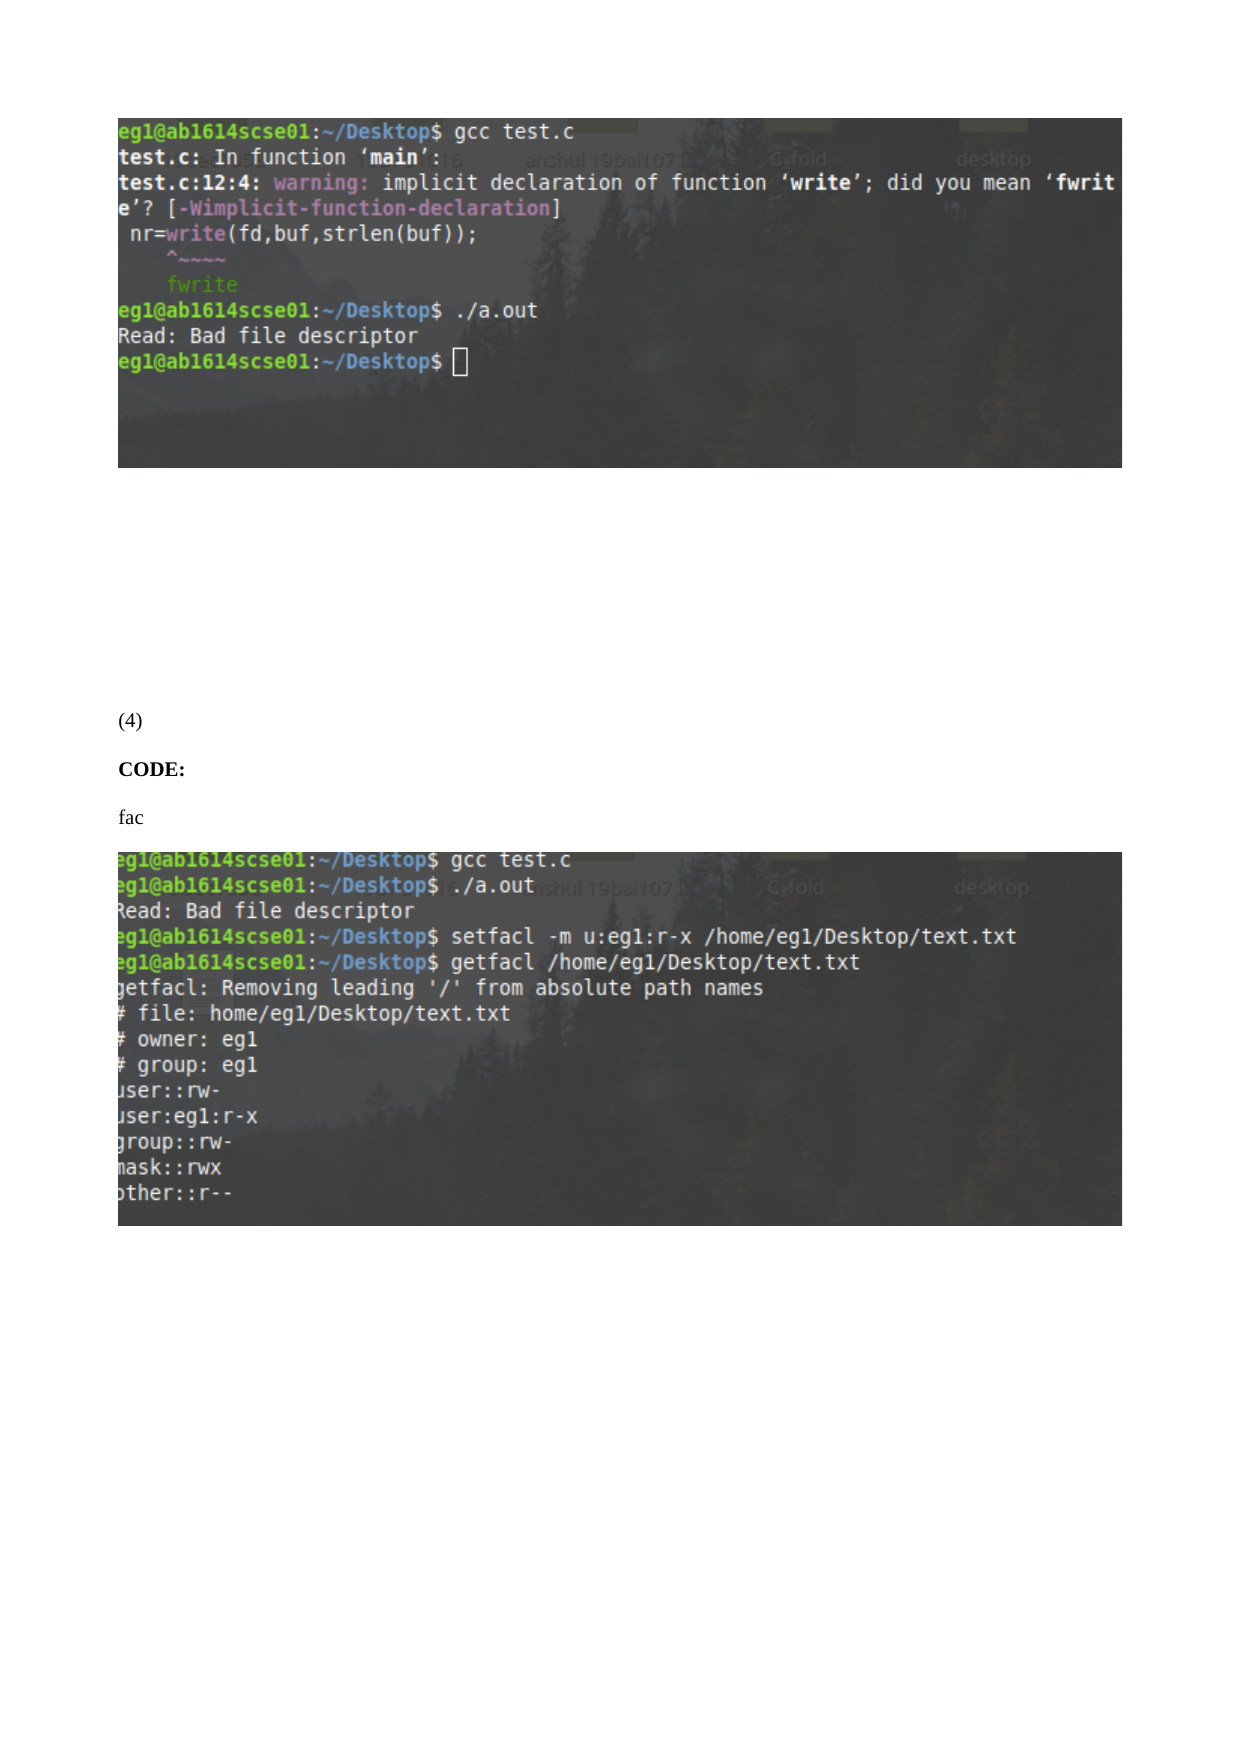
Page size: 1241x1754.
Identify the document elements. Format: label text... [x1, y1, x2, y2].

text (4) [118, 708, 1122, 732]
text CODE: [118, 756, 1122, 781]
picture [118, 852, 1123, 1226]
picture [118, 118, 1123, 468]
text fac [118, 804, 1122, 829]
